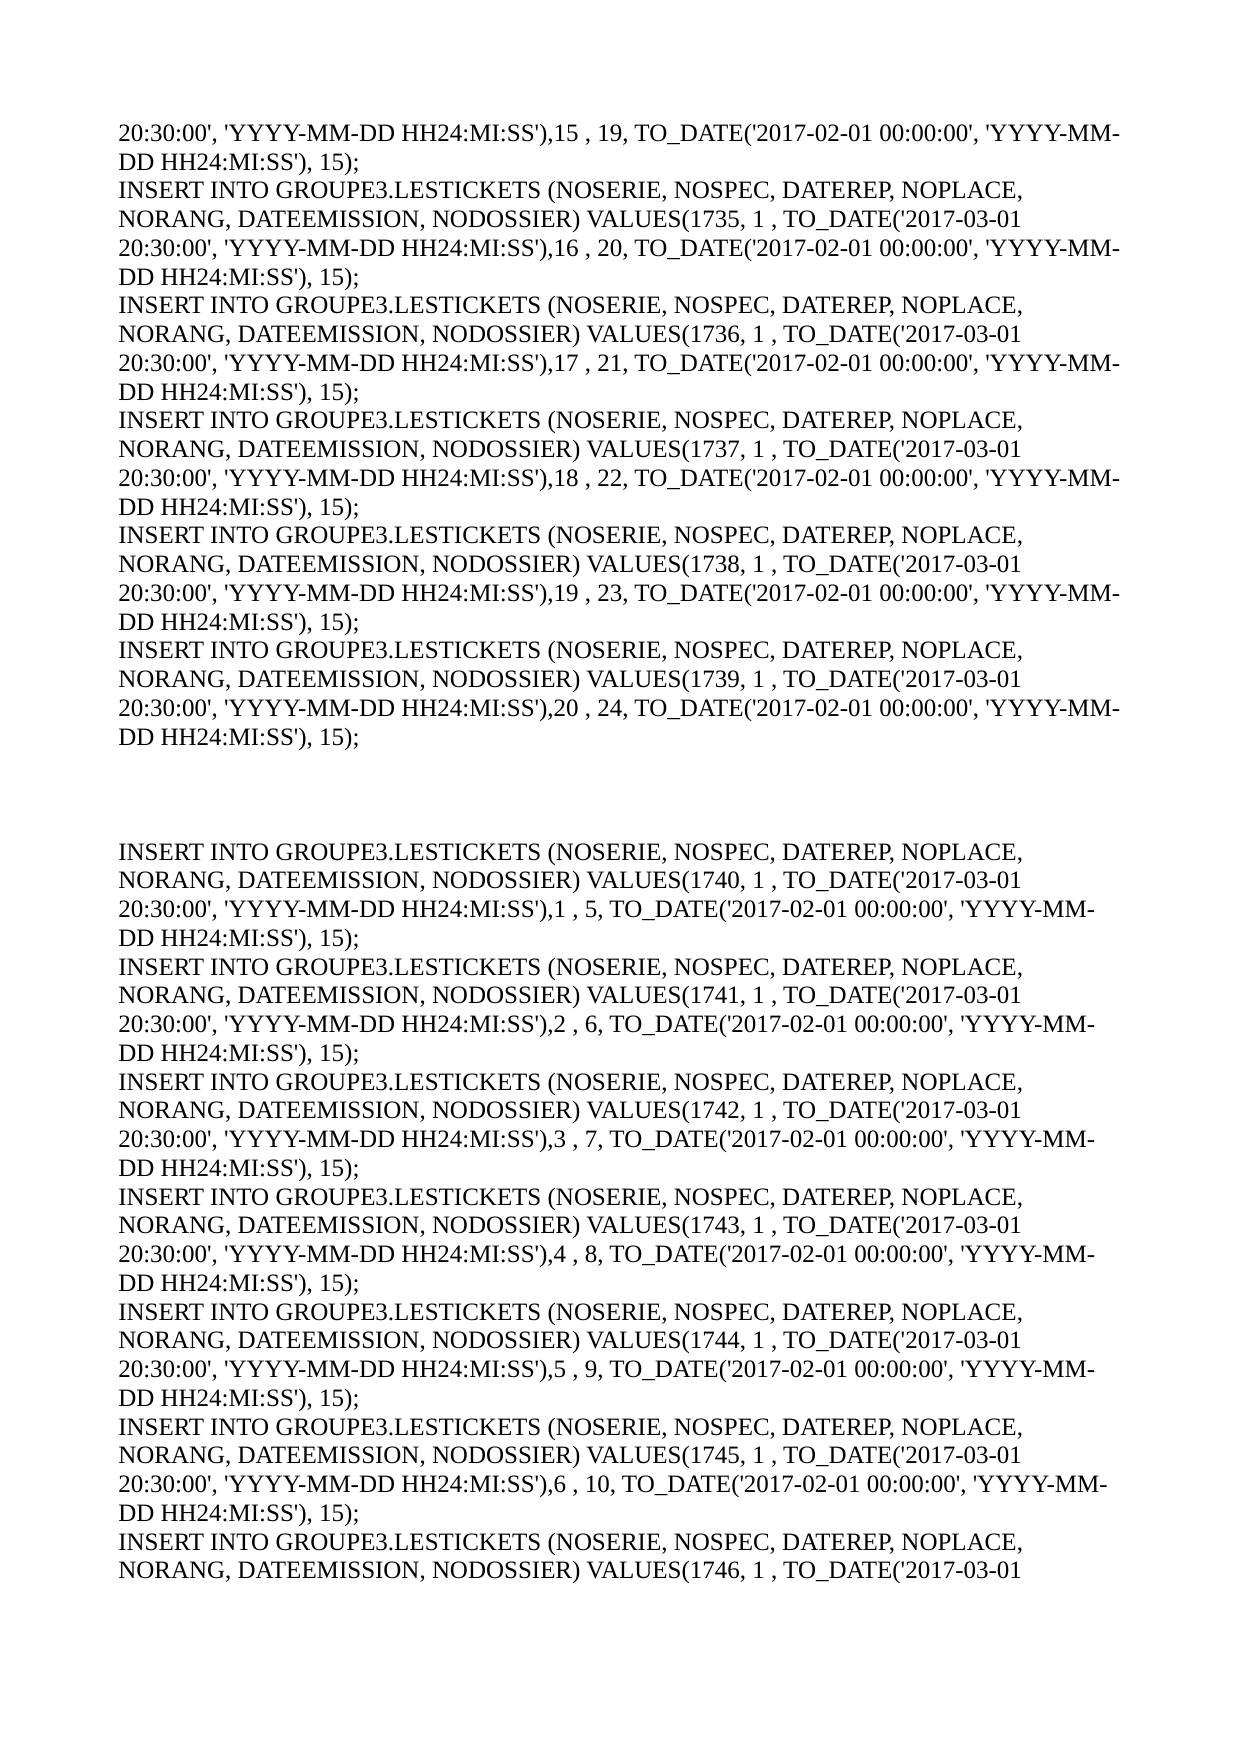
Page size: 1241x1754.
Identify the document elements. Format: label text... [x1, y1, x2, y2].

text INSERT INTO GROUPE3.LESTICKETS (NOSERIE, NOSPEC, DATEREP, NOPLACE, NORANG, DATEEMISSION, NODOSSIER) VALUES(1746, 1 , TO_DATE('2017-03-01 [118, 1527, 1122, 1584]
text 20:30:00', 'YYYY-MM-DD HH24:MI:SS'),15 , 19, TO_DATE('2017-02-01 00:00:00', 'YYYY-MM-DD HH24:MI:SS'), 15); [118, 118, 1122, 176]
text INSERT INTO GROUPE3.LESTICKETS (NOSERIE, NOSPEC, DATEREP, NOPLACE, NORANG, DATEEMISSION, NODOSSIER) VALUES(1744, 1 , TO_DATE('2017-03-01 20:30:00', 'YYYY-MM-DD HH24:MI:SS'),5 , 9, TO_DATE('2017-02-01 00:00:00', 'YYYY-MM-DD HH24:MI:SS'), 15); [118, 1297, 1122, 1412]
text INSERT INTO GROUPE3.LESTICKETS (NOSERIE, NOSPEC, DATEREP, NOPLACE, NORANG, DATEEMISSION, NODOSSIER) VALUES(1743, 1 , TO_DATE('2017-03-01 20:30:00', 'YYYY-MM-DD HH24:MI:SS'),4 , 8, TO_DATE('2017-02-01 00:00:00', 'YYYY-MM-DD HH24:MI:SS'), 15); [118, 1182, 1122, 1297]
text INSERT INTO GROUPE3.LESTICKETS (NOSERIE, NOSPEC, DATEREP, NOPLACE, NORANG, DATEEMISSION, NODOSSIER) VALUES(1742, 1 , TO_DATE('2017-03-01 20:30:00', 'YYYY-MM-DD HH24:MI:SS'),3 , 7, TO_DATE('2017-02-01 00:00:00', 'YYYY-MM-DD HH24:MI:SS'), 15); [118, 1067, 1122, 1182]
text INSERT INTO GROUPE3.LESTICKETS (NOSERIE, NOSPEC, DATEREP, NOPLACE, NORANG, DATEEMISSION, NODOSSIER) VALUES(1740, 1 , TO_DATE('2017-03-01 20:30:00', 'YYYY-MM-DD HH24:MI:SS'),1 , 5, TO_DATE('2017-02-01 00:00:00', 'YYYY-MM-DD HH24:MI:SS'), 15); [118, 837, 1122, 952]
text INSERT INTO GROUPE3.LESTICKETS (NOSERIE, NOSPEC, DATEREP, NOPLACE, NORANG, DATEEMISSION, NODOSSIER) VALUES(1735, 1 , TO_DATE('2017-03-01 20:30:00', 'YYYY-MM-DD HH24:MI:SS'),16 , 20, TO_DATE('2017-02-01 00:00:00', 'YYYY-MM-DD HH24:MI:SS'), 15); [118, 176, 1122, 291]
text INSERT INTO GROUPE3.LESTICKETS (NOSERIE, NOSPEC, DATEREP, NOPLACE, NORANG, DATEEMISSION, NODOSSIER) VALUES(1741, 1 , TO_DATE('2017-03-01 20:30:00', 'YYYY-MM-DD HH24:MI:SS'),2 , 6, TO_DATE('2017-02-01 00:00:00', 'YYYY-MM-DD HH24:MI:SS'), 15); [118, 952, 1122, 1067]
text INSERT INTO GROUPE3.LESTICKETS (NOSERIE, NOSPEC, DATEREP, NOPLACE, NORANG, DATEEMISSION, NODOSSIER) VALUES(1737, 1 , TO_DATE('2017-03-01 20:30:00', 'YYYY-MM-DD HH24:MI:SS'),18 , 22, TO_DATE('2017-02-01 00:00:00', 'YYYY-MM-DD HH24:MI:SS'), 15); [118, 406, 1122, 521]
text INSERT INTO GROUPE3.LESTICKETS (NOSERIE, NOSPEC, DATEREP, NOPLACE, NORANG, DATEEMISSION, NODOSSIER) VALUES(1738, 1 , TO_DATE('2017-03-01 20:30:00', 'YYYY-MM-DD HH24:MI:SS'),19 , 23, TO_DATE('2017-02-01 00:00:00', 'YYYY-MM-DD HH24:MI:SS'), 15); [118, 521, 1122, 636]
text INSERT INTO GROUPE3.LESTICKETS (NOSERIE, NOSPEC, DATEREP, NOPLACE, NORANG, DATEEMISSION, NODOSSIER) VALUES(1739, 1 , TO_DATE('2017-03-01 20:30:00', 'YYYY-MM-DD HH24:MI:SS'),20 , 24, TO_DATE('2017-02-01 00:00:00', 'YYYY-MM-DD HH24:MI:SS'), 15); [118, 636, 1122, 751]
text INSERT INTO GROUPE3.LESTICKETS (NOSERIE, NOSPEC, DATEREP, NOPLACE, NORANG, DATEEMISSION, NODOSSIER) VALUES(1736, 1 , TO_DATE('2017-03-01 20:30:00', 'YYYY-MM-DD HH24:MI:SS'),17 , 21, TO_DATE('2017-02-01 00:00:00', 'YYYY-MM-DD HH24:MI:SS'), 15); [118, 291, 1122, 406]
text INSERT INTO GROUPE3.LESTICKETS (NOSERIE, NOSPEC, DATEREP, NOPLACE, NORANG, DATEEMISSION, NODOSSIER) VALUES(1745, 1 , TO_DATE('2017-03-01 20:30:00', 'YYYY-MM-DD HH24:MI:SS'),6 , 10, TO_DATE('2017-02-01 00:00:00', 'YYYY-MM-DD HH24:MI:SS'), 15); [118, 1412, 1122, 1527]
